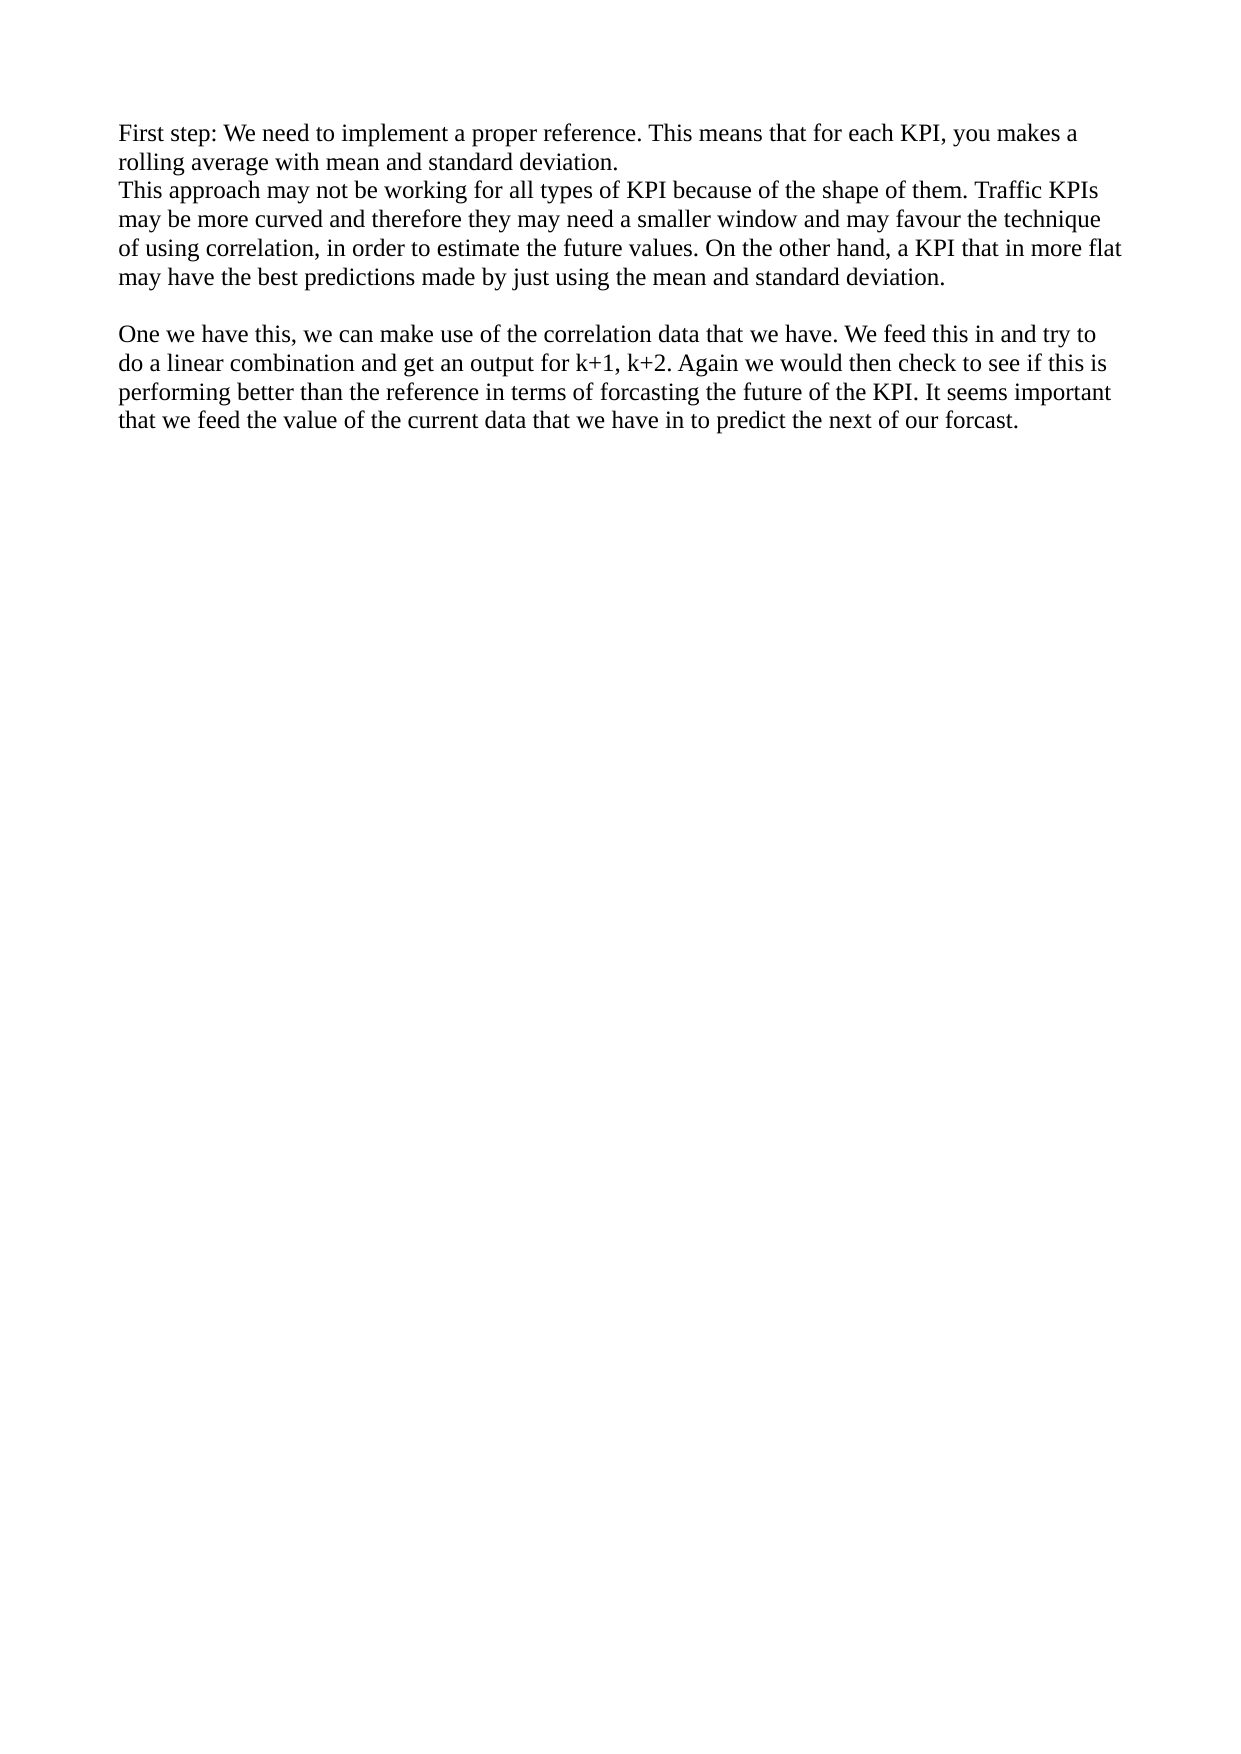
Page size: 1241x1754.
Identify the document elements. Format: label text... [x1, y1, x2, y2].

text First step: We need to implement a proper reference. This means that for each KPI, you makes a rolling average with mean and standard deviation. [118, 118, 1122, 176]
text One we have this, we can make use of the correlation data that we have. We feed this in and try to do a linear combination and get an output for k+1, k+2. Again we would then check to see if this is performing better than the reference in terms of forcasting the future of the KPI. It seems important that we feed the value of the current data that we have in to predict the next of our forcast. [118, 319, 1122, 434]
text This approach may not be working for all types of KPI because of the shape of them. Traffic KPIs may be more curved and therefore they may need a smaller window and may favour the technique of using correlation, in order to estimate the future values. On the other hand, a KPI that in more flat may have the best predictions made by just using the mean and standard deviation. [118, 176, 1122, 291]
